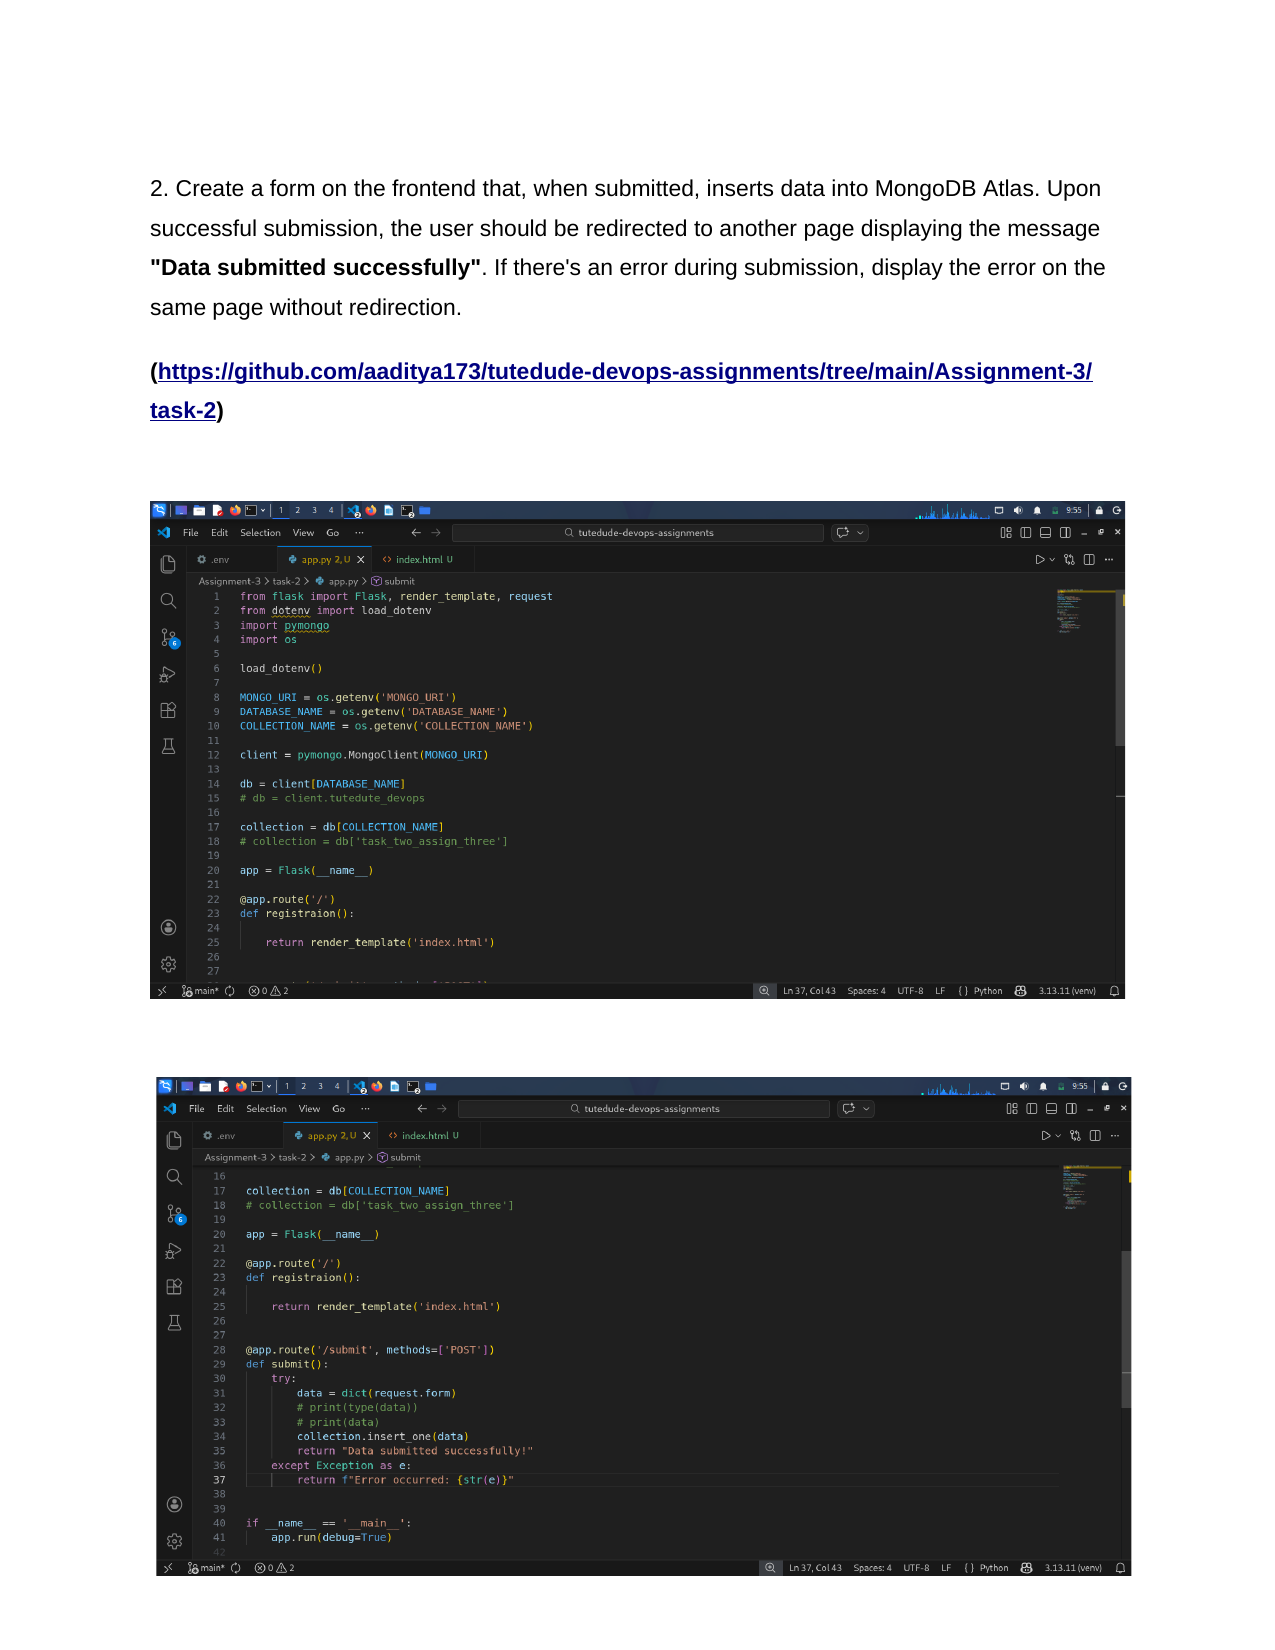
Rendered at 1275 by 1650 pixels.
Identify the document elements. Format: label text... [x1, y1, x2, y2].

picture [150, 501, 1125, 999]
text (https://github.com/aaditya173/tutedude-devops-assignments/tree/main/Assignment-3/task-2) [150, 358, 1125, 424]
text 2. Create a form on the frontend that, when submitted, inserts data into MongoDB Atlas. Upon successful submission, the user should be redirected to another page displaying the message "Data submitted successfully". If there's an error during submission, display the error on the same page without redirection. [150, 175, 1125, 320]
picture [156, 1077, 1132, 1576]
